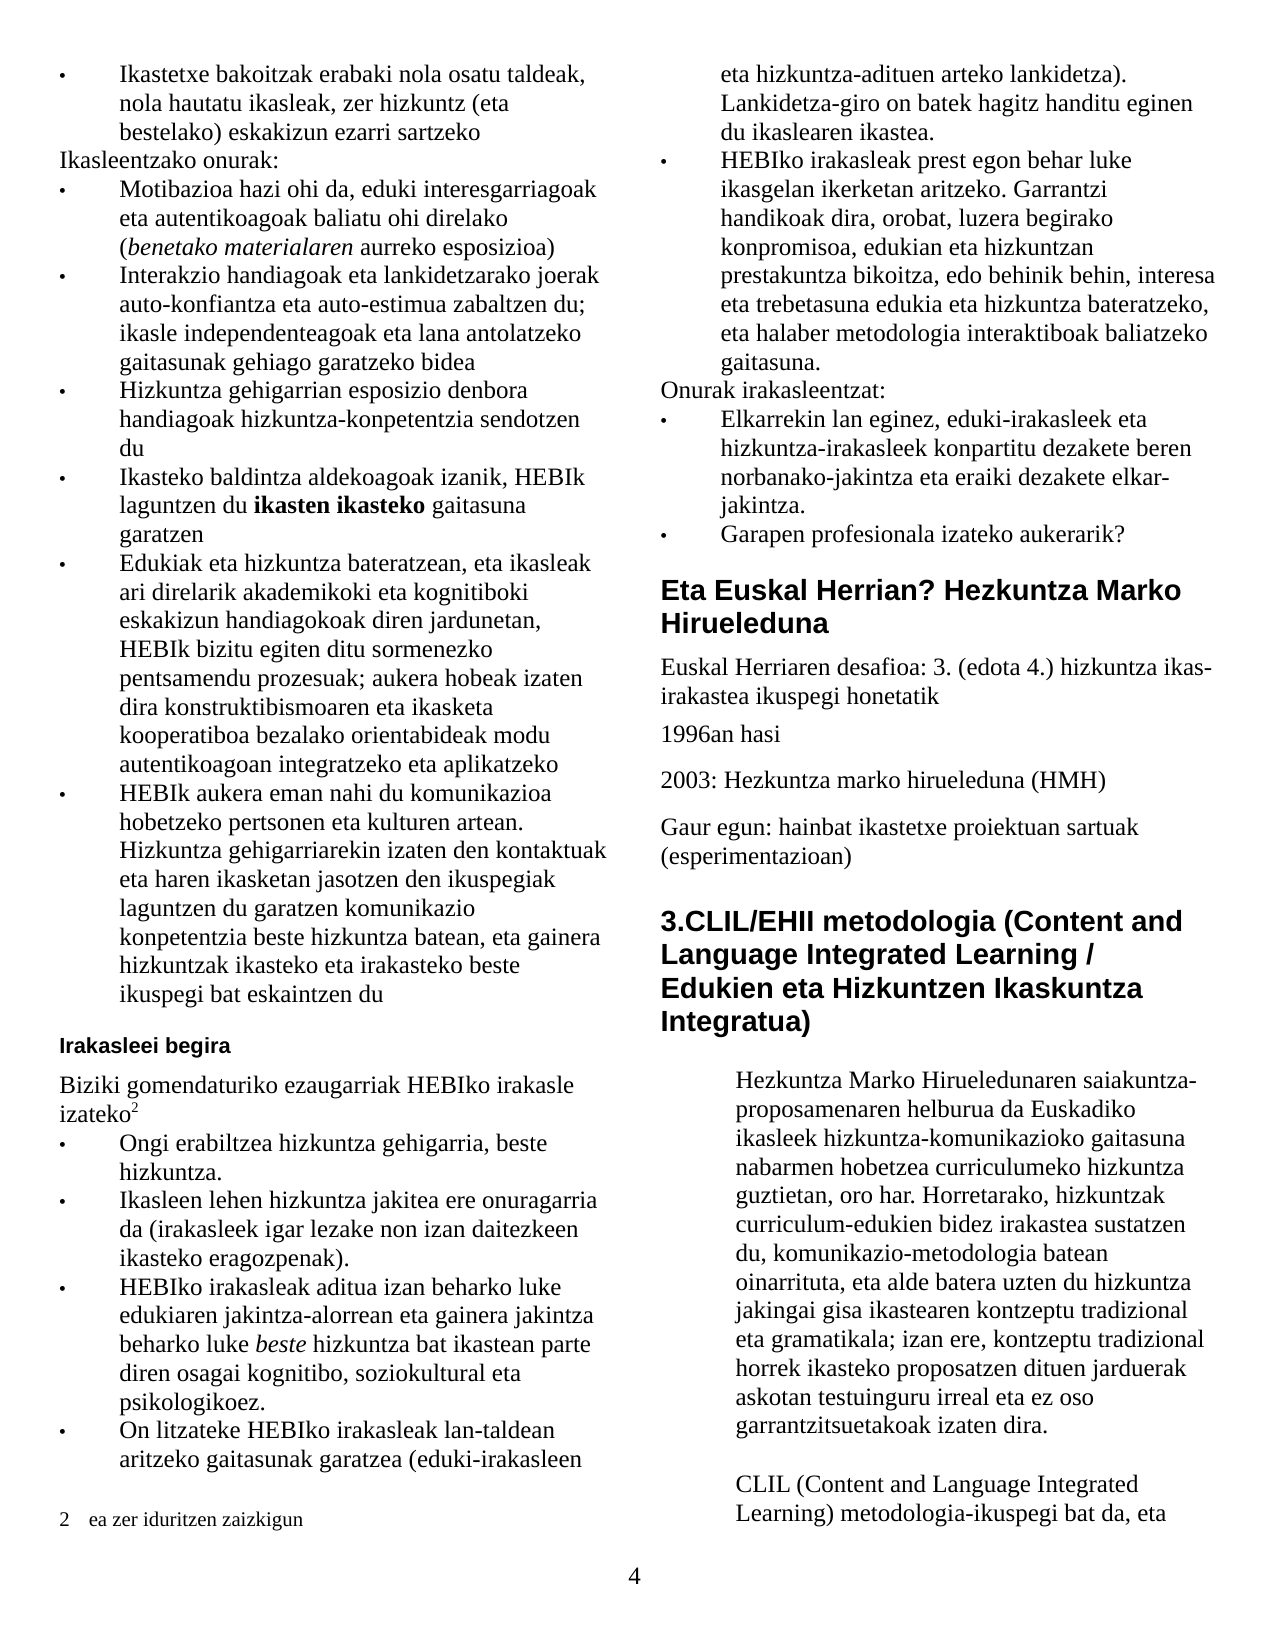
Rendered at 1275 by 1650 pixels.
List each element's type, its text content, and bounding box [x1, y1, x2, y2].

list Ongi erabiltzea hizkuntza gehigarria, beste hizkuntza. [59, 1128, 607, 1186]
list Motibazioa hazi ohi da, eduki interesgarriagoak eta autentikoagoak baliatu ohi direlako (benetako materialaren aurreko esposizioa) [59, 174, 607, 260]
list HEBIk aukera eman nahi du komunikazioa hobetzeko pertsonen eta kulturen artean. Hizkuntza gehigarriarekin izaten den kontaktuak eta haren ikasketan jasotzen den ikuspegiak laguntzen du garatzen komunikazio konpetentzia beste hizkuntza batean, eta gainera hizkuntzak ikasteko eta irakasteko beste ikuspegi bat eskaintzen du [59, 778, 607, 1008]
text 1996an hasi [660, 719, 1216, 748]
list HEBIko irakasleak aditua izan beharko luke edukiaren jakintza-alorrean eta gainera jakintza beharko luke beste hizkuntza bat ikastean parte diren osagai kognitibo, soziokultural eta psikologikoez. [59, 1272, 607, 1416]
subtitle Irakasleei begira [59, 1033, 607, 1058]
list Hizkuntza gehigarrian esposizio denbora handiagoak hizkuntza-konpetentzia sendotzen du [59, 375, 607, 462]
text 2003: Hezkuntza marko hirueleduna (HMH) [660, 766, 1216, 794]
text Ikasleentzako onurak: [59, 145, 607, 174]
subtitle 3.CLIL/EHII metodologia (Content and Language Integrated Learning / Edukien eta Hizkuntzen Ikaskuntza Integratua) [660, 904, 1216, 1038]
list Edukiak eta hizkuntza bateratzean, eta ikasleak ari direlarik akademikoki eta kognitiboki eskakizun handiagokoak diren jardunetan, HEBIk bizitu egiten ditu sormenezko pentsamendu prozesuak; aukera hobeak izaten dira konstruktibismoaren eta ikasketa kooperatiboa bezalako orientabideak modu autentikoagoan integratzeko eta aplikatzeko [59, 548, 607, 778]
list Elkarrekin lan eginez, eduki-irakasleek eta hizkuntza-irakasleek konpartitu dezakete beren norbanako-jakintza eta eraiki dezakete elkar-jakintza. [660, 404, 1216, 519]
text Hezkuntza Marko Hirueledunaren saiakuntza-proposamenaren helburua da Euskadiko ikasleek hizkuntza-komunikazioko gaitasuna nabarmen hobetzea curriculumeko hizkuntza guztietan, oro har. Horretarako, hizkuntzak curriculum-edukien bidez irakastea sustatzen du, komunikazio-metodologia batean oinarrituta, eta alde batera uzten du hizkuntza jakingai gisa ikastearen kontzeptu tradizional eta gramatikala; izan ere, kontzeptu tradizional horrek ikasteko proposatzen dituen jarduerak askotan testuinguru irreal eta ez oso garrantzitsuetakoak izaten dira. [735, 1065, 1216, 1439]
list Ikastetxe bakoitzak erabaki nola osatu taldeak, nola hautatu ikasleak, zer hizkuntz (eta bestelako) eskakizun ezarri sartzeko [59, 59, 607, 145]
list Garapen profesionala izateko aukerarik? [660, 519, 1216, 548]
subtitle Eta Euskal Herrian? Hezkuntza Marko Hirueleduna [660, 573, 1216, 640]
list HEBIko irakasleak prest egon behar luke ikasgelan ikerketan aritzeko. Garrantzi handikoak dira, orobat, luzera begirako konpromisoa, edukian eta hizkuntzan prestakuntza bikoitza, edo behinik behin, interesa eta trebetasuna edukia eta hizkuntza bateratzeko, eta halaber metodologia interaktiboak baliatzeko gaitasuna. [660, 145, 1216, 375]
text ea zer iduritzen zaizkigun [59, 1507, 607, 1531]
list On litzateke HEBIko irakasleak lan-taldean aritzeko gaitasunak garatzea (eduki-irakasleen [59, 1416, 607, 1473]
text Onurak irakasleentzat: [660, 375, 1216, 404]
text Biziki gomendaturiko ezaugarriak HEBIko irakasle izateko [59, 1071, 607, 1128]
text CLIL (Content and Language Integrated Learning) metodologia-ikuspegi bat da, eta [735, 1469, 1216, 1527]
text Euskal Herriaren desafioa: 3. (edota 4.) hizkuntza ikas-irakastea ikuspegi honetatik [660, 652, 1216, 710]
list Interakzio handiagoak eta lankidetzarako joerak auto-konfiantza eta auto-estimua zabaltzen du; ikasle independenteagoak eta lana antolatzeko gaitasunak gehiago garatzeko bidea [59, 260, 607, 375]
list eta hizkuntza-adituen arteko lankidetza). Lankidetza-giro on batek hagitz handitu eginen du ikaslearen ikastea. [660, 59, 1216, 145]
list Ikasteko baldintza aldekoagoak izanik, HEBIk laguntzen du ikasten ikasteko gaitasuna garatzen [59, 462, 607, 548]
text Gaur egun: hainbat ikastetxe proiektuan sartuak (esperimentazioan) [660, 812, 1216, 870]
list Ikasleen lehen hizkuntza jakitea ere onuragarria da (irakasleek igar lezake non izan daitezkeen ikasteko eragozpenak). [59, 1186, 607, 1272]
